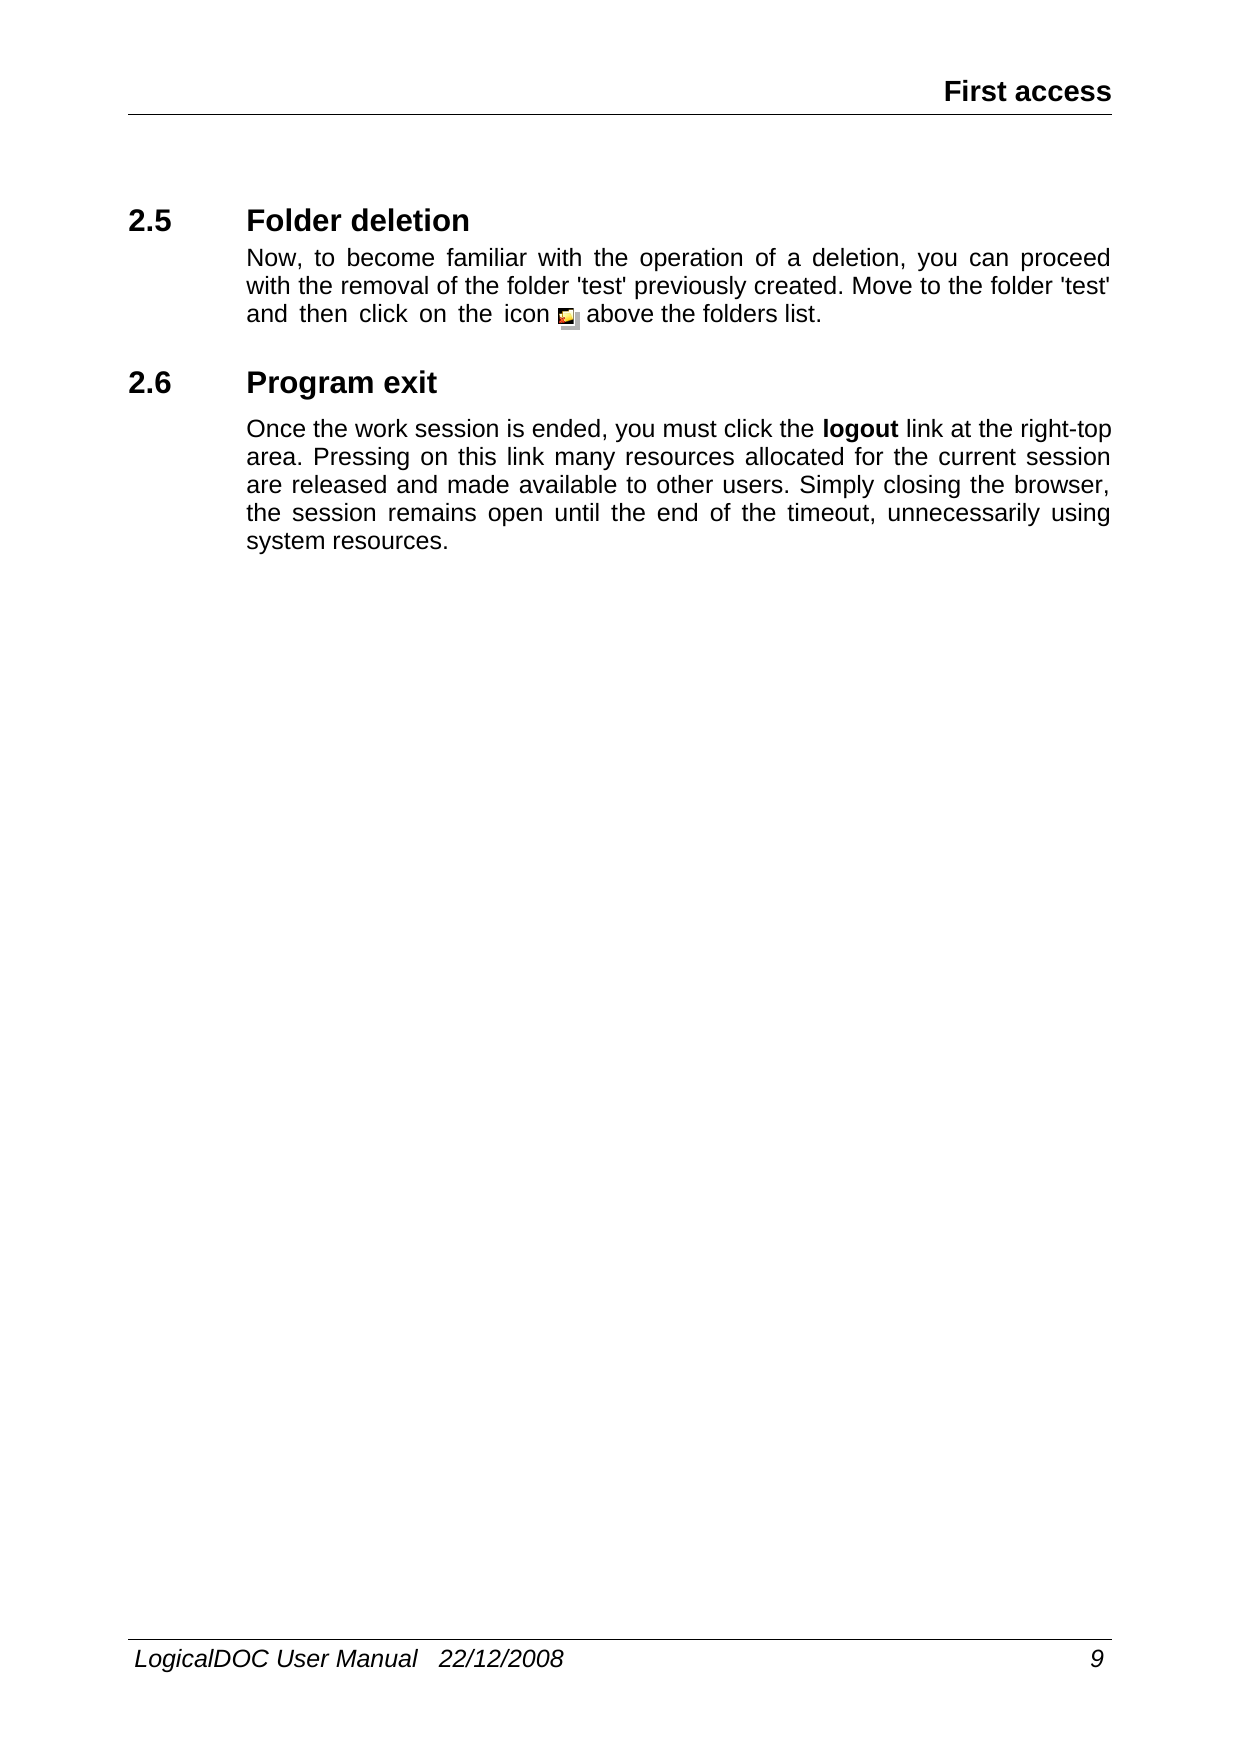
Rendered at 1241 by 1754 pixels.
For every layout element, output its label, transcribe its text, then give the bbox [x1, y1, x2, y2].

text Once the work session is ended, you must click the logout link at the right-top area. Pressing on this link many resources allocated for the current session are released and made available to other users. Simply closing the browser, the session remains open until the end of the timeout, unnecessarily using system resources. [246, 415, 1112, 555]
subtitle Folder deletion [128, 203, 1112, 238]
picture [558, 308, 574, 324]
subtitle Program exit [128, 366, 1112, 401]
text Now, to become familiar with the operation of a deletion, you can proceed with the removal of the folder 'test' previously created. Move to the folder 'test' and then click on the icon above the folders list. [246, 244, 1112, 328]
